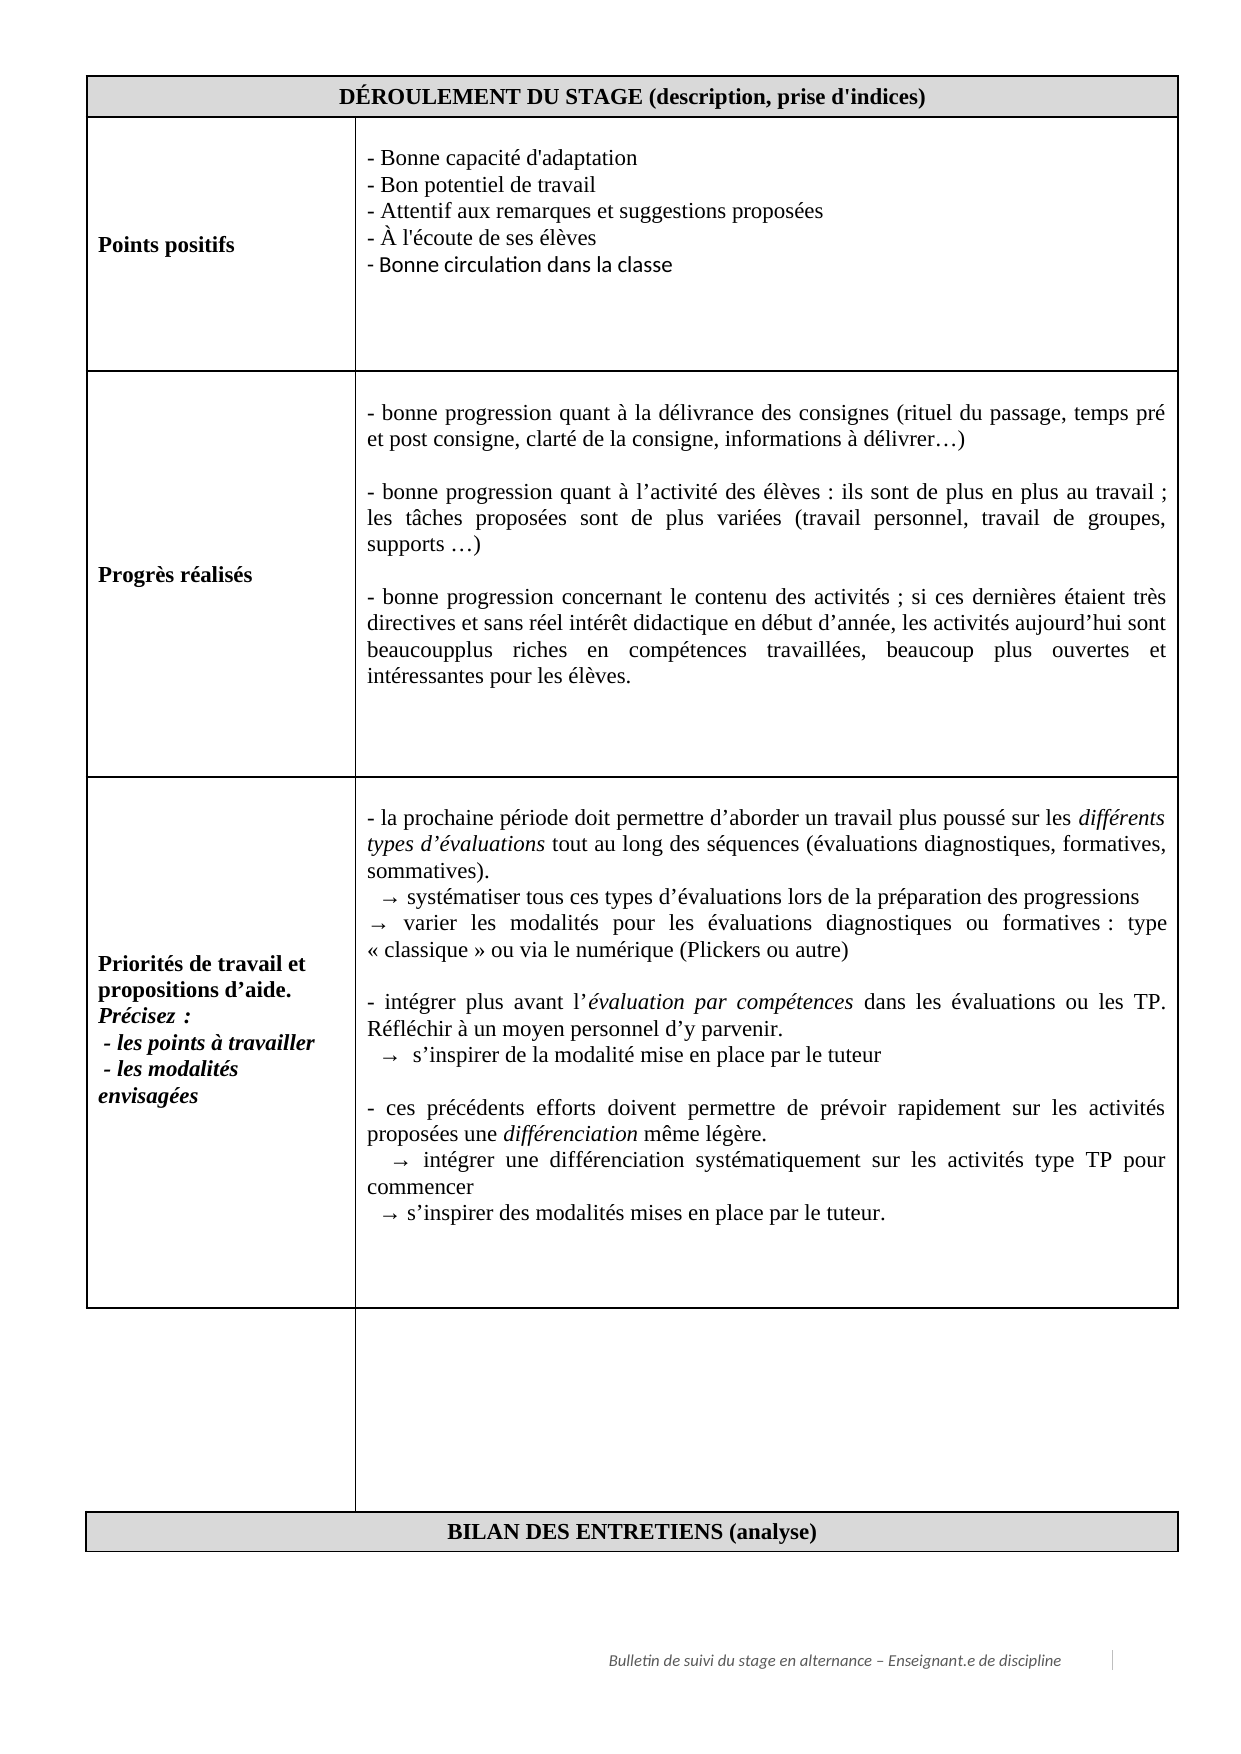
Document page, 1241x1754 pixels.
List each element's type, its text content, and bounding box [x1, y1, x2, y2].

table_cell Progrès réalisés [88, 372, 355, 776]
table_cell [87, 1309, 355, 1511]
table_cell DÉROULEMENT DU STAGE (description, prise d'indices) [88, 77, 1177, 116]
table_cell Priorités de travail et propositions d’aide. Précisez : - les points à travailler - les modalités envisagées [88, 778, 355, 1307]
table_cell - bonne progression quant à la délivrance des consignes (rituel du passage, temps pré et post consigne, clarté de la consigne, informations à délivrer…) - bonne progression quant à l’activité des élèves : ils sont de plus en plus au travail ; les tâches proposées sont de plus variées (travail personnel, travail de groupes, supports …) - bonne progression concernant le contenu des activités ; si ces dernières étaient très directives et sans réel intérêt didactique en début d’année, les activités aujourd’hui sont beaucoupplus riches en compétences travaillées, beaucoup plus ouvertes et intéressantes pour les élèves. [356, 372, 1177, 776]
table_cell - Bonne capacité d'adaptation - Bon potentiel de travail - Attentif aux remarques et suggestions proposées - À l'écoute de ses élèves - Bonne circulation dans la classe [356, 118, 1177, 370]
table_cell [356, 1309, 1178, 1511]
table_cell - la prochaine période doit permettre d’aborder un travail plus poussé sur les différents types d’évaluations tout au long des séquences (évaluations diagnostiques, formatives, sommatives). → systématiser tous ces types d’évaluations lors de la préparation des progressions → varier les modalités pour les évaluations diagnostiques ou formatives : type « classique » ou via le numérique (Plickers ou autre) - intégrer plus avant l’évaluation par compétences dans les évaluations ou les TP. Réfléchir à un moyen personnel d’y parvenir. → s’inspirer de la modalité mise en place par le tuteur - ces précédents efforts doivent permettre de prévoir rapidement sur les activités proposées une différenciation même légère. → intégrer une différenciation systématiquement sur les activités type TP pour commencer → s’inspirer des modalités mises en place par le tuteur. [356, 778, 1177, 1307]
table_cell Points positifs [88, 118, 355, 370]
table_header BILAN DES ENTRETIENS (analyse) [87, 1513, 1177, 1551]
